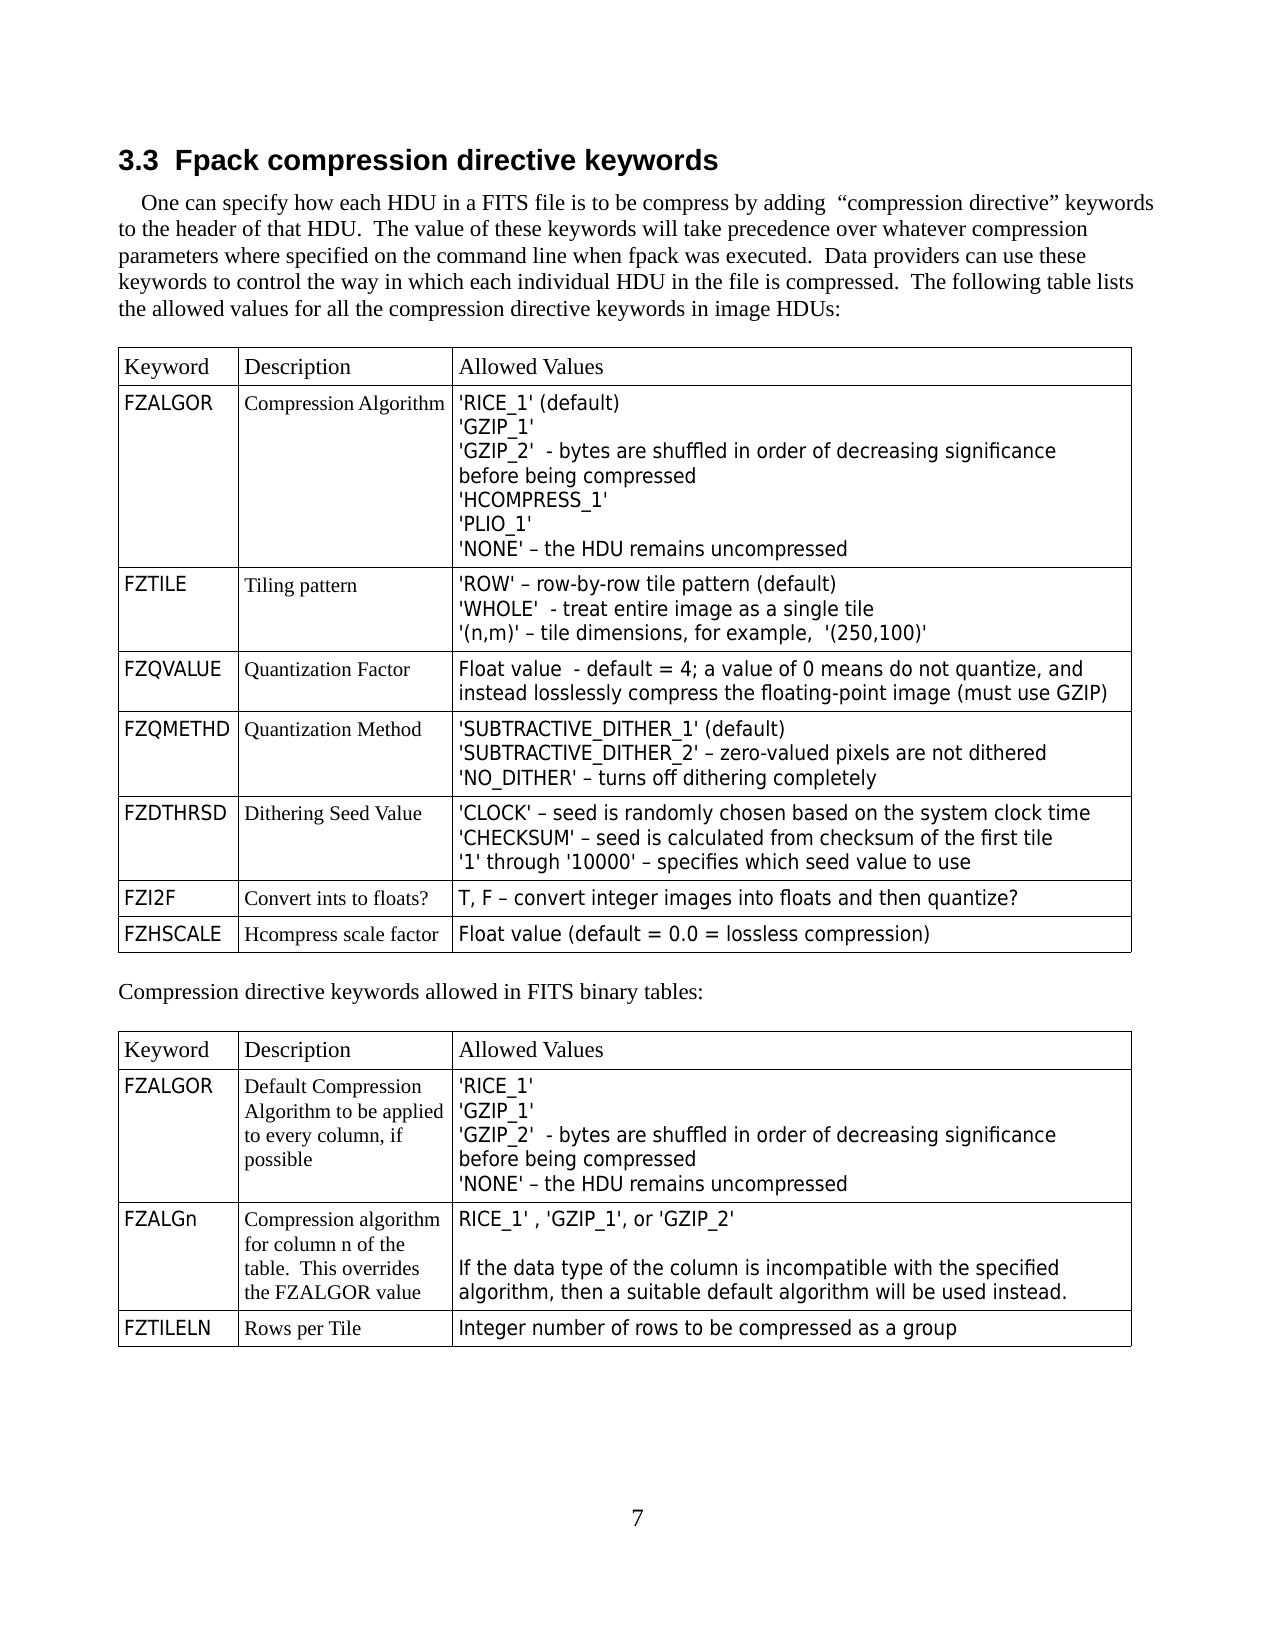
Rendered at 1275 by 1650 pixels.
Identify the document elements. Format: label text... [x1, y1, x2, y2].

table_cell FZTILELN [119, 1311, 238, 1346]
table_cell FZQVALUE [119, 652, 238, 711]
table_cell Default Compression Algorithm to be applied to every column, if possible [239, 1070, 452, 1202]
table_cell FZALGn [119, 1203, 238, 1310]
table_cell Compression Algorithm [239, 386, 452, 567]
text One can specify how each HDU in a FITS file is to be compress by adding “compression directive” keywords to the header of that HDU. The value of these keywords will take precedence over whatever compression parameters where specified on the command line when fpack was executed. Data providers can use these keywords to control the way in which each individual HDU in the file is compressed. The following table lists the allowed values for all the compression directive keywords in image HDUs: [118, 189, 1157, 321]
table_header Keyword [119, 348, 238, 385]
subtitle 3.3 Fpack compression directive keywords [118, 143, 1157, 177]
table_cell FZALGOR [119, 386, 238, 567]
table_header Allowed Values [453, 348, 1131, 385]
table_cell 'CLOCK' – seed is randomly chosen based on the system clock time 'CHECKSUM' – seed is calculated from checksum of the first tile '1' through '10000' – specifies which seed value to use [453, 797, 1131, 880]
table_cell 'SUBTRACTIVE_DITHER_1' (default) 'SUBTRACTIVE_DITHER_2' – zero-valued pixels are not dithered 'NO_DITHER' – turns off dithering completely [453, 712, 1131, 796]
table_header Description [239, 1032, 452, 1069]
text Compression directive keywords allowed in FITS binary tables: [118, 978, 1157, 1004]
table_cell Quantization Factor [239, 652, 452, 711]
table_cell FZHSCALE [119, 917, 238, 952]
table_cell RICE_1' , 'GZIP_1', or 'GZIP_2' If the data type of the column is incompatible with the specified algorithm, then a suitable default algorithm will be used instead. [453, 1203, 1131, 1310]
table_cell Tiling pattern [239, 568, 452, 651]
table_cell Rows per Tile [239, 1311, 452, 1346]
table_cell Float value - default = 4; a value of 0 means do not quantize, and instead losslessly compress the floating-point image (must use GZIP) [453, 652, 1131, 711]
table_cell FZI2F [119, 881, 238, 916]
table_cell T, F – convert integer images into floats and then quantize? [453, 881, 1131, 916]
table_cell FZDTHRSD [119, 797, 238, 880]
table_cell Quantization Method [239, 712, 452, 796]
table_cell 'RICE_1' 'GZIP_1' 'GZIP_2' - bytes are shuffled in order of decreasing significance before being compressed 'NONE' – the HDU remains uncompressed [453, 1070, 1131, 1202]
table_header Keyword [119, 1032, 238, 1069]
table_cell Convert ints to floats? [239, 881, 452, 916]
table_cell 'ROW' – row-by-row tile pattern (default) 'WHOLE' - treat entire image as a single tile '(n,m)' – tile dimensions, for example, '(250,100)' [453, 568, 1131, 651]
table_cell 'RICE_1' (default) 'GZIP_1' 'GZIP_2' - bytes are shuffled in order of decreasing significance before being compressed 'HCOMPRESS_1' 'PLIO_1' 'NONE' – the HDU remains uncompressed [453, 386, 1131, 567]
table_cell Compression algorithm for column n of the table. This overrides the FZALGOR value [239, 1203, 452, 1310]
table_header Description [239, 348, 452, 385]
table_cell Hcompress scale factor [239, 917, 452, 952]
table_cell Dithering Seed Value [239, 797, 452, 880]
table_cell Integer number of rows to be compressed as a group [453, 1311, 1131, 1346]
table_cell FZTILE [119, 568, 238, 651]
table_cell FZQMETHD [119, 712, 238, 796]
table_header Allowed Values [453, 1032, 1131, 1069]
table_cell Float value (default = 0.0 = lossless compression) [453, 917, 1131, 952]
table_cell FZALGOR [119, 1070, 238, 1202]
